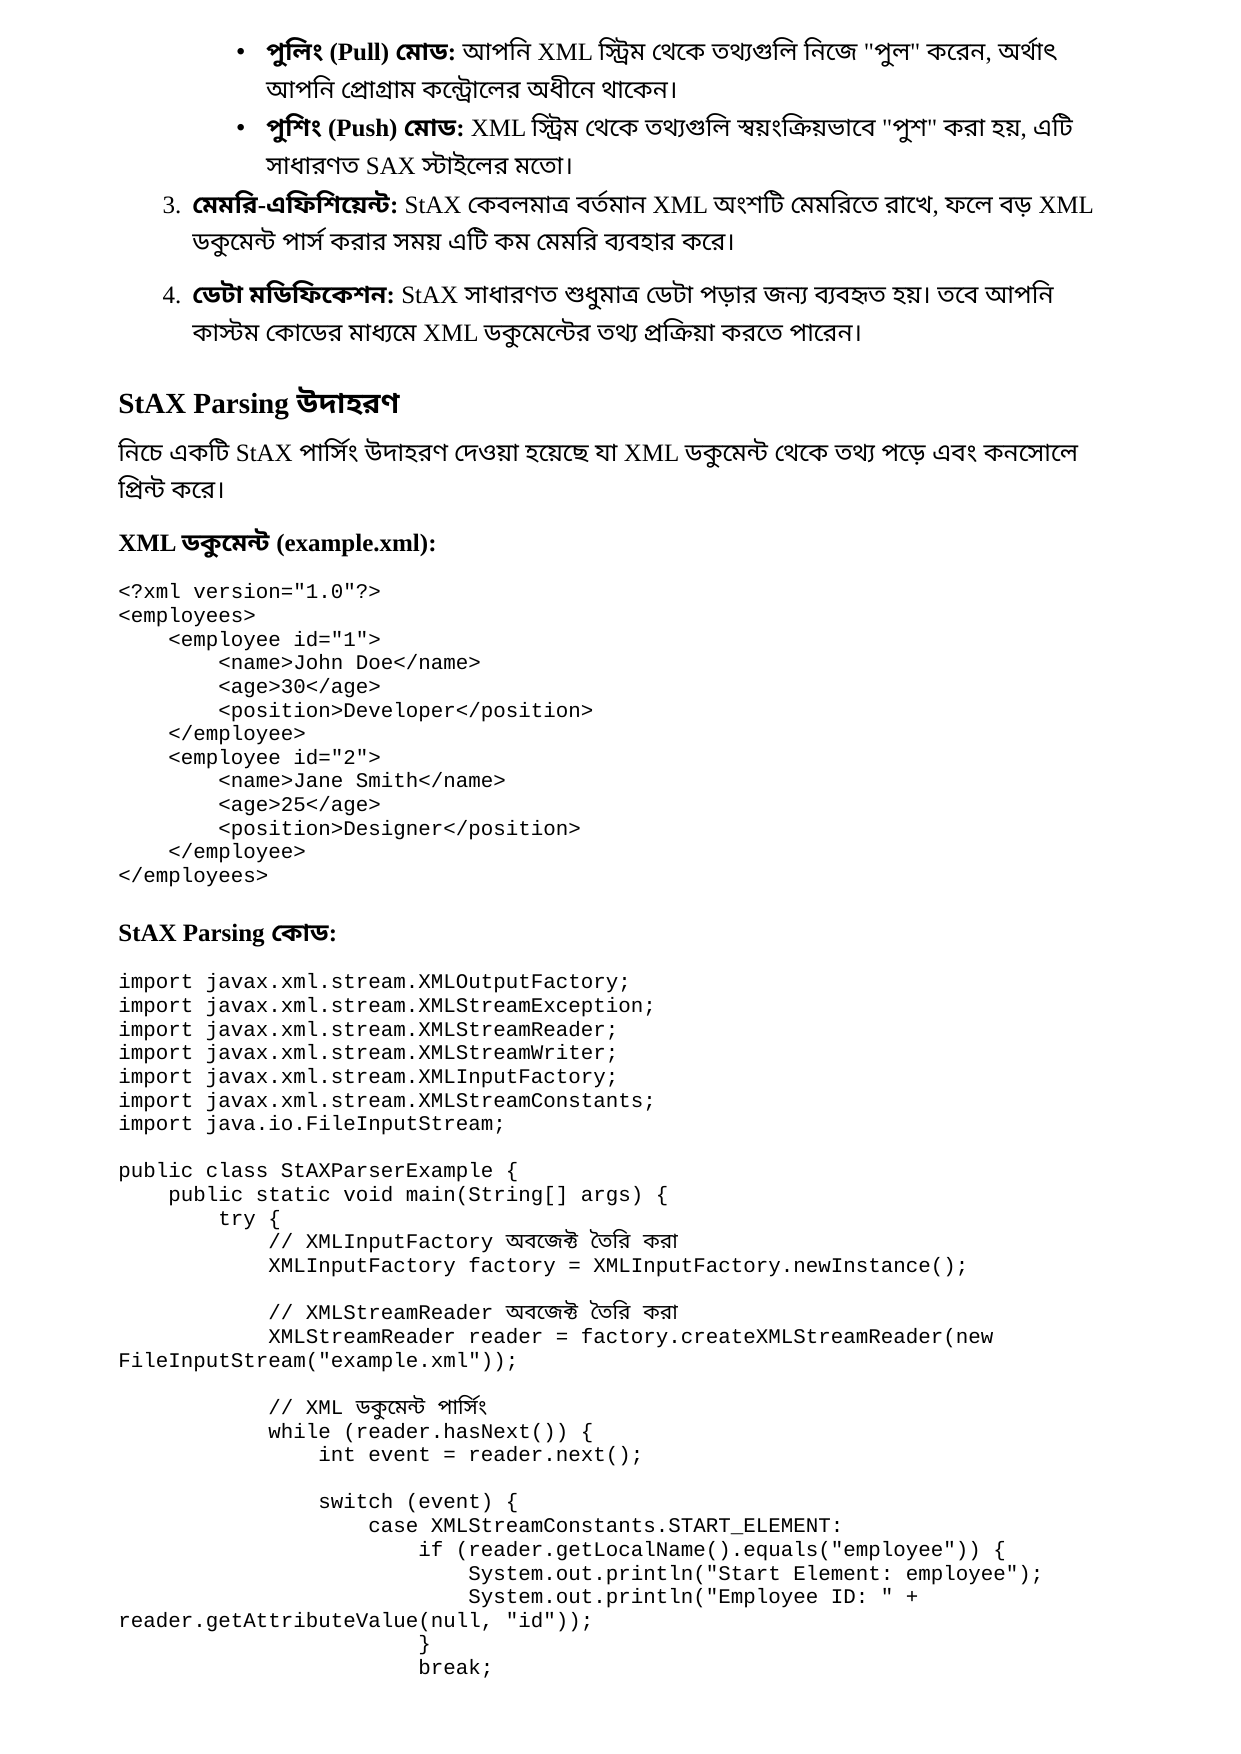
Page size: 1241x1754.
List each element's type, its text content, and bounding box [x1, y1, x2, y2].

text import javax.xml.stream.XMLInputFactory; [118, 1066, 1122, 1089]
text XMLInputFactory factory = XMLInputFactory.newInstance(); [118, 1255, 1122, 1279]
text নিচে একটি StAX পার্সিং উদাহরণ দেওয়া হয়েছে যা XML ডকুমেন্ট থেকে তথ্য পড়ে এবং কনসোলে প্রিন্ট করে। [118, 438, 1122, 509]
text <?xml version="1.0"?> [118, 581, 1122, 605]
text // XML ডকুমেন্ট পার্সিং [118, 1397, 1122, 1421]
text System.out.println("Employee ID: " + reader.getAttributeValue(null, "id")); [118, 1586, 1122, 1633]
text </employees> [118, 865, 1122, 889]
text StAX Parsing কোড: [118, 918, 1122, 952]
text import javax.xml.stream.XMLStreamConstants; [118, 1089, 1122, 1113]
text switch (event) { [118, 1492, 1122, 1515]
subtitle StAX Parsing উদাহরণ [118, 386, 1122, 425]
text </employee> [118, 723, 1122, 747]
text import java.io.FileInputStream; [118, 1113, 1122, 1137]
text public static void main(String[] args) { [118, 1184, 1122, 1208]
text // XMLInputFactory অবজেক্ট তৈরি করা [118, 1231, 1122, 1255]
list মেমরি-এফিশিয়েন্ট: StAX কেবলমাত্র বর্তমান XML অংশটি মেমরিতে রাখে, ফলে বড় XML ডকুমেন্ট পার্স করার সময় এটি কম মেমরি ব্যবহার করে। [162, 190, 1122, 261]
text <employee id="2"> [118, 747, 1122, 771]
text try { [118, 1208, 1122, 1231]
text XMLStreamReader reader = factory.createXMLStreamReader(new FileInputStream("example.xml")); [118, 1326, 1122, 1373]
text <age>30</age> [118, 676, 1122, 699]
text public class StAXParserExample { [118, 1161, 1122, 1184]
text case XMLStreamConstants.START_ELEMENT: [118, 1515, 1122, 1539]
list ডেটা মডিফিকেশন: StAX সাধারণত শুধুমাত্র ডেটা পড়ার জন্য ব্যবহৃত হয়। তবে আপনি কাস্টম কোডের মাধ্যমে XML ডকুমেন্টের তথ্য প্রক্রিয়া করতে পারেন। [162, 280, 1122, 352]
text import javax.xml.stream.XMLStreamWriter; [118, 1042, 1122, 1066]
text import javax.xml.stream.XMLStreamException; [118, 995, 1122, 1019]
text <position>Developer</position> [118, 699, 1122, 723]
text <name>Jane Smith</name> [118, 771, 1122, 794]
text <employees> [118, 605, 1122, 629]
text int event = reader.next(); [118, 1444, 1122, 1468]
text import javax.xml.stream.XMLOutputFactory; [118, 971, 1122, 995]
list পুশিং (Push) মোড: XML স্ট্রিম থেকে তথ্যগুলি স্বয়ংক্রিয়ভাবে "পুশ" করা হয়, এটি সাধারণত SAX স্টাইলের মতো। [236, 113, 1122, 185]
text <employee id="1"> [118, 629, 1122, 652]
list পুলিং (Pull) মোড: আপনি XML স্ট্রিম থেকে তথ্যগুলি নিজে "পুল" করেন, অর্থাৎ আপনি প্রোগ্রাম কন্ট্রোলের অধীনে থাকেন। [236, 37, 1122, 108]
text <position>Designer</position> [118, 818, 1122, 841]
text if (reader.getLocalName().equals("employee")) { [118, 1539, 1122, 1562]
text <name>John Doe</name> [118, 652, 1122, 676]
text XML ডকুমেন্ট (example.xml): [118, 528, 1122, 562]
text while (reader.hasNext()) { [118, 1421, 1122, 1444]
text </employee> [118, 841, 1122, 865]
text } [118, 1633, 1122, 1657]
text System.out.println("Start Element: employee"); [118, 1562, 1122, 1586]
text // XMLStreamReader অবজেক্ট তৈরি করা [118, 1302, 1122, 1326]
text import javax.xml.stream.XMLStreamReader; [118, 1019, 1122, 1042]
text break; [118, 1657, 1122, 1681]
text <age>25</age> [118, 794, 1122, 818]
